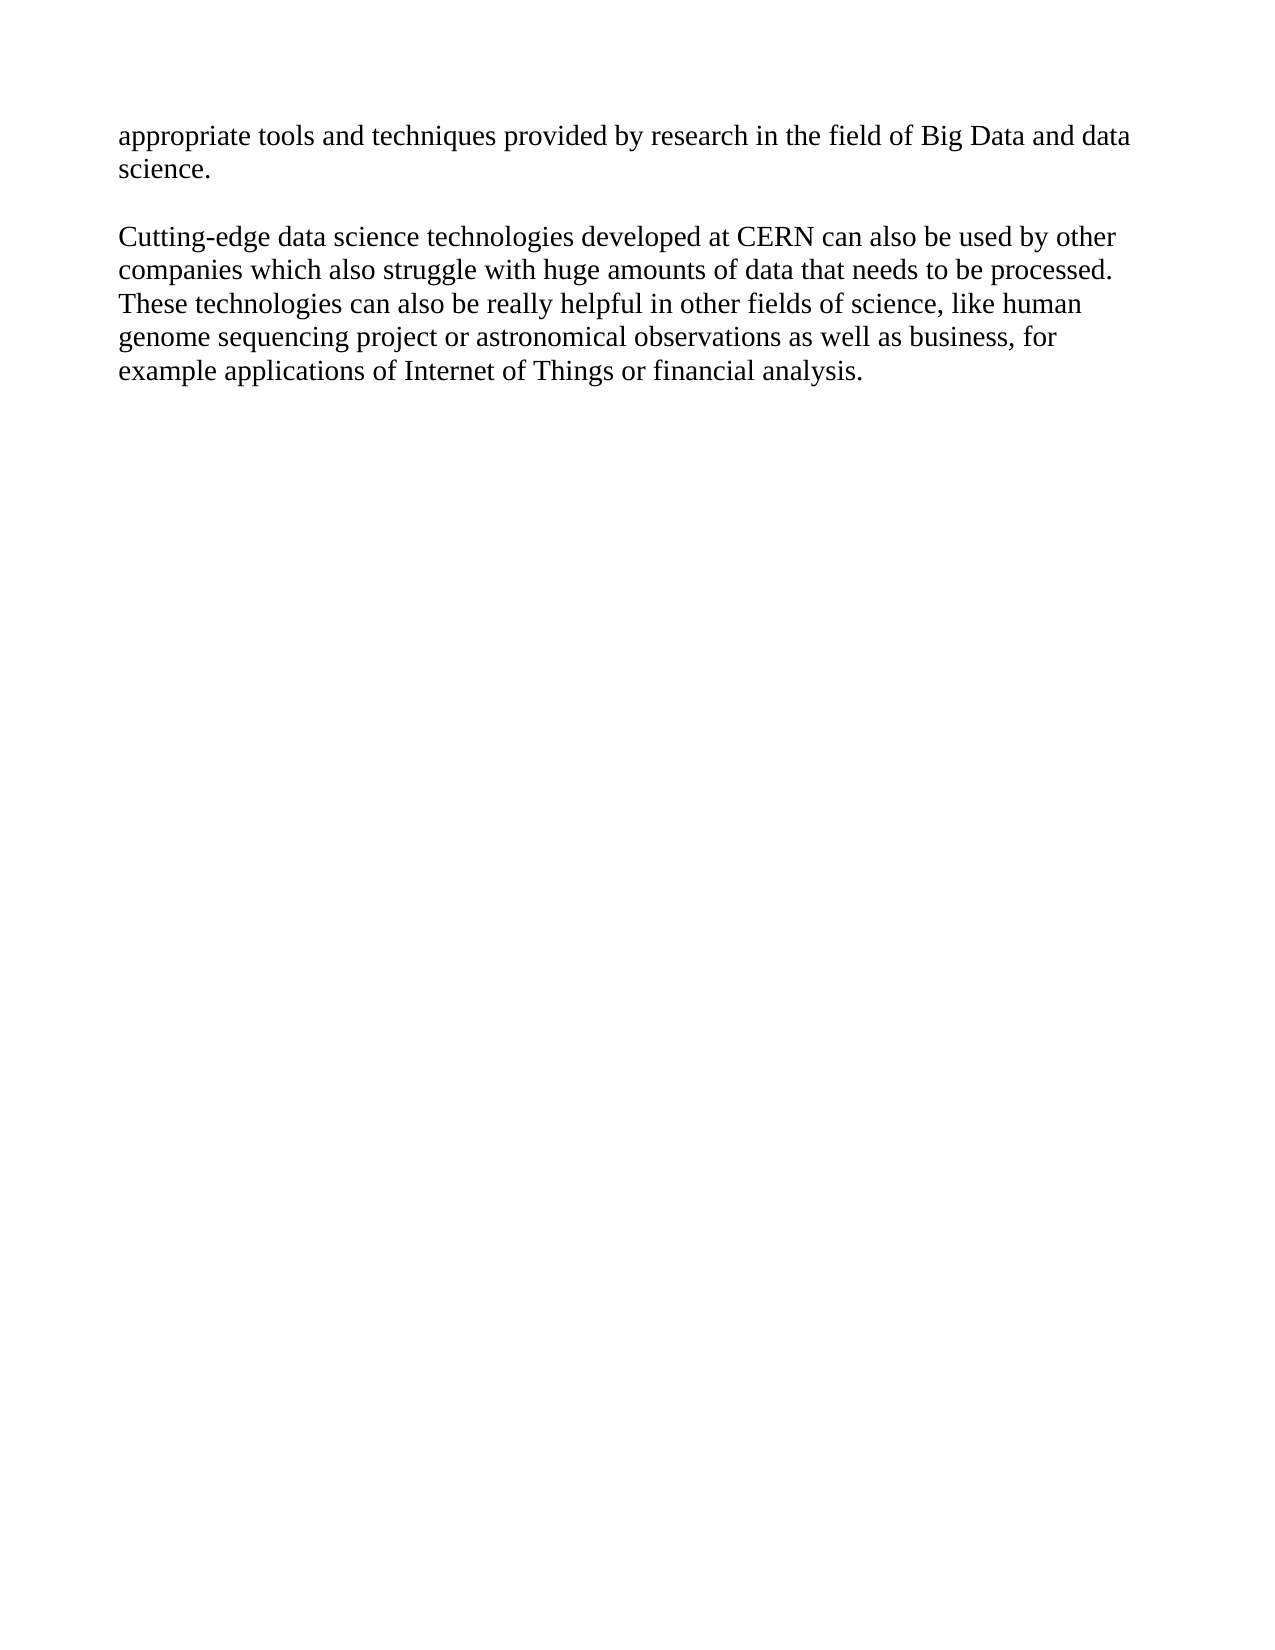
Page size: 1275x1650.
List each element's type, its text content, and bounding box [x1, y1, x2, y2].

text appropriate tools and techniques provided by research in the field of Big Data and data science. [118, 118, 1157, 185]
text Cutting-edge data science technologies developed at CERN can also be used by other companies which also struggle with huge amounts of data that needs to be processed. These technologies can also be really helpful in other fields of science, like human genome sequencing project or astronomical observations as well as business, for example applications of Internet of Things or financial analysis. [118, 219, 1157, 386]
